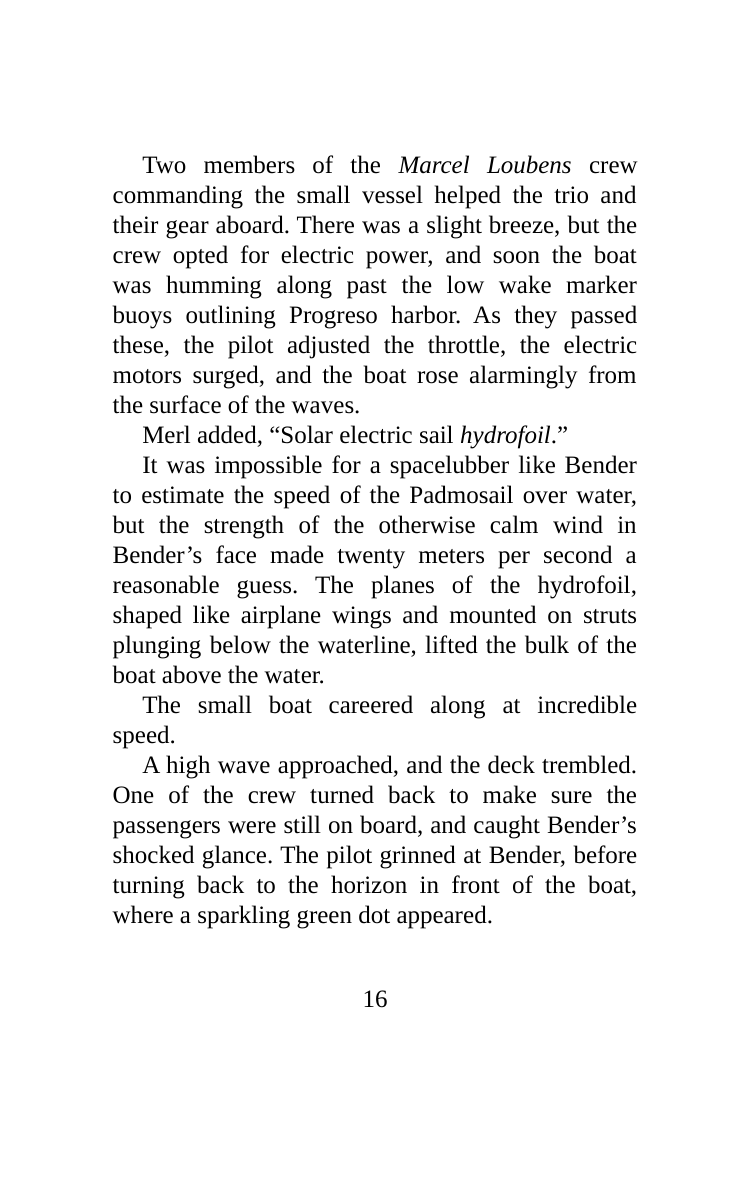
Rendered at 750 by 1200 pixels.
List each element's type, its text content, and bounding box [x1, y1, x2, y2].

text It was impossible for a spacelubber like Bender to estimate the speed of the Padmosail over water, but the strength of the otherwise calm wind in Bender’s face made twenty meters per second a reasonable guess. The planes of the hydrofoil, shaped like airplane wings and mounted on struts plunging below the waterline, lifted the bulk of the boat above the water. [112, 450, 637, 690]
text A high wave approached, and the deck trembled. One of the crew turned back to make sure the passengers were still on board, and caught Bender’s shocked glance. The pilot grinned at Bender, before turning back to the horizon in front of the boat, where a sparkling green dot appeared. [112, 750, 637, 930]
text The small boat careered along at incredible speed. [112, 690, 637, 750]
text Merl added, “Solar electric sail hydrofoil.” [112, 420, 637, 450]
text Two members of the Marcel Loubens crew commanding the small vessel helped the trio and their gear aboard. There was a slight breeze, but the crew opted for electric power, and soon the boat was humming along past the low wake marker buoys outlining Progreso harbor. As they passed these, the pilot adjusted the throttle, the electric motors surged, and the boat rose alarmingly from the surface of the waves. [112, 150, 637, 420]
